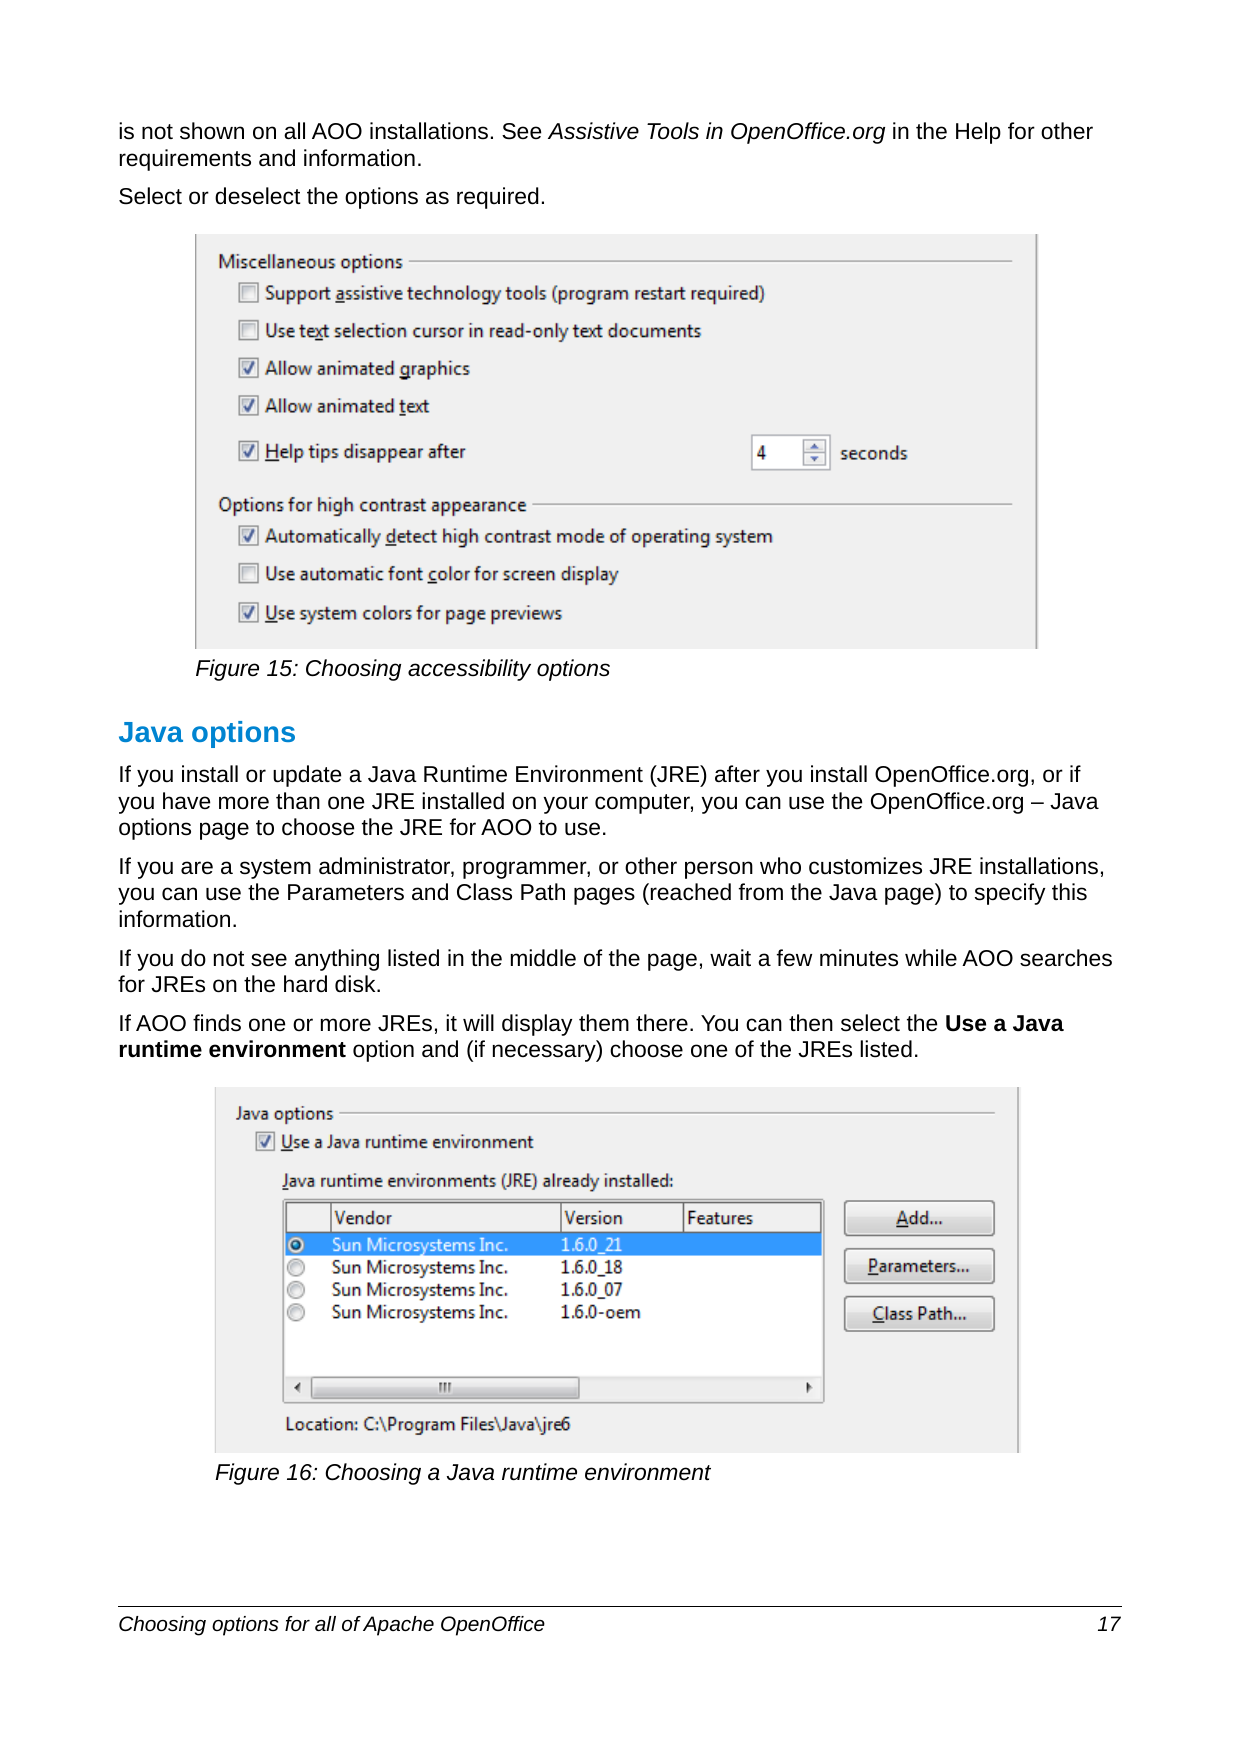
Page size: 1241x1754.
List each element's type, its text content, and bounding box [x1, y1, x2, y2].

picture [214, 1087, 1022, 1453]
text If you install or update a Java Runtime Environment (JRE) after you install OpenOffice.org, or if you have more than one JRE installed on your computer, you can use the OpenOffice.org – Java options page to choose the JRE for AOO to use. [118, 761, 1122, 840]
text Select or deselect the options as required. [118, 183, 1122, 210]
text If AOO finds one or more JREs, it will display them there. You can then select the Use a Java runtime environment option and (if necessary) choose one of the JREs listed. [118, 1010, 1122, 1062]
picture [195, 234, 1039, 649]
text If you are a system administrator, programmer, or other person who customizes JRE installations, you can use the Parameters and Class Path pages (reached from the Java page) to specify this information. [118, 853, 1122, 932]
subtitle Java options [118, 715, 1122, 749]
text Figure 16: Choosing a Java runtime environment [215, 1459, 1025, 1485]
text If you do not see anything listed in the middle of the page, wait a few minutes while AOO searches for JREs on the hard disk. [118, 944, 1122, 997]
text Figure 15: Choosing accessibility options [195, 654, 1039, 681]
text is not shown on all AOO installations. See Assistive Tools in OpenOffice.org in the Help for other requirements and information. [118, 118, 1122, 171]
